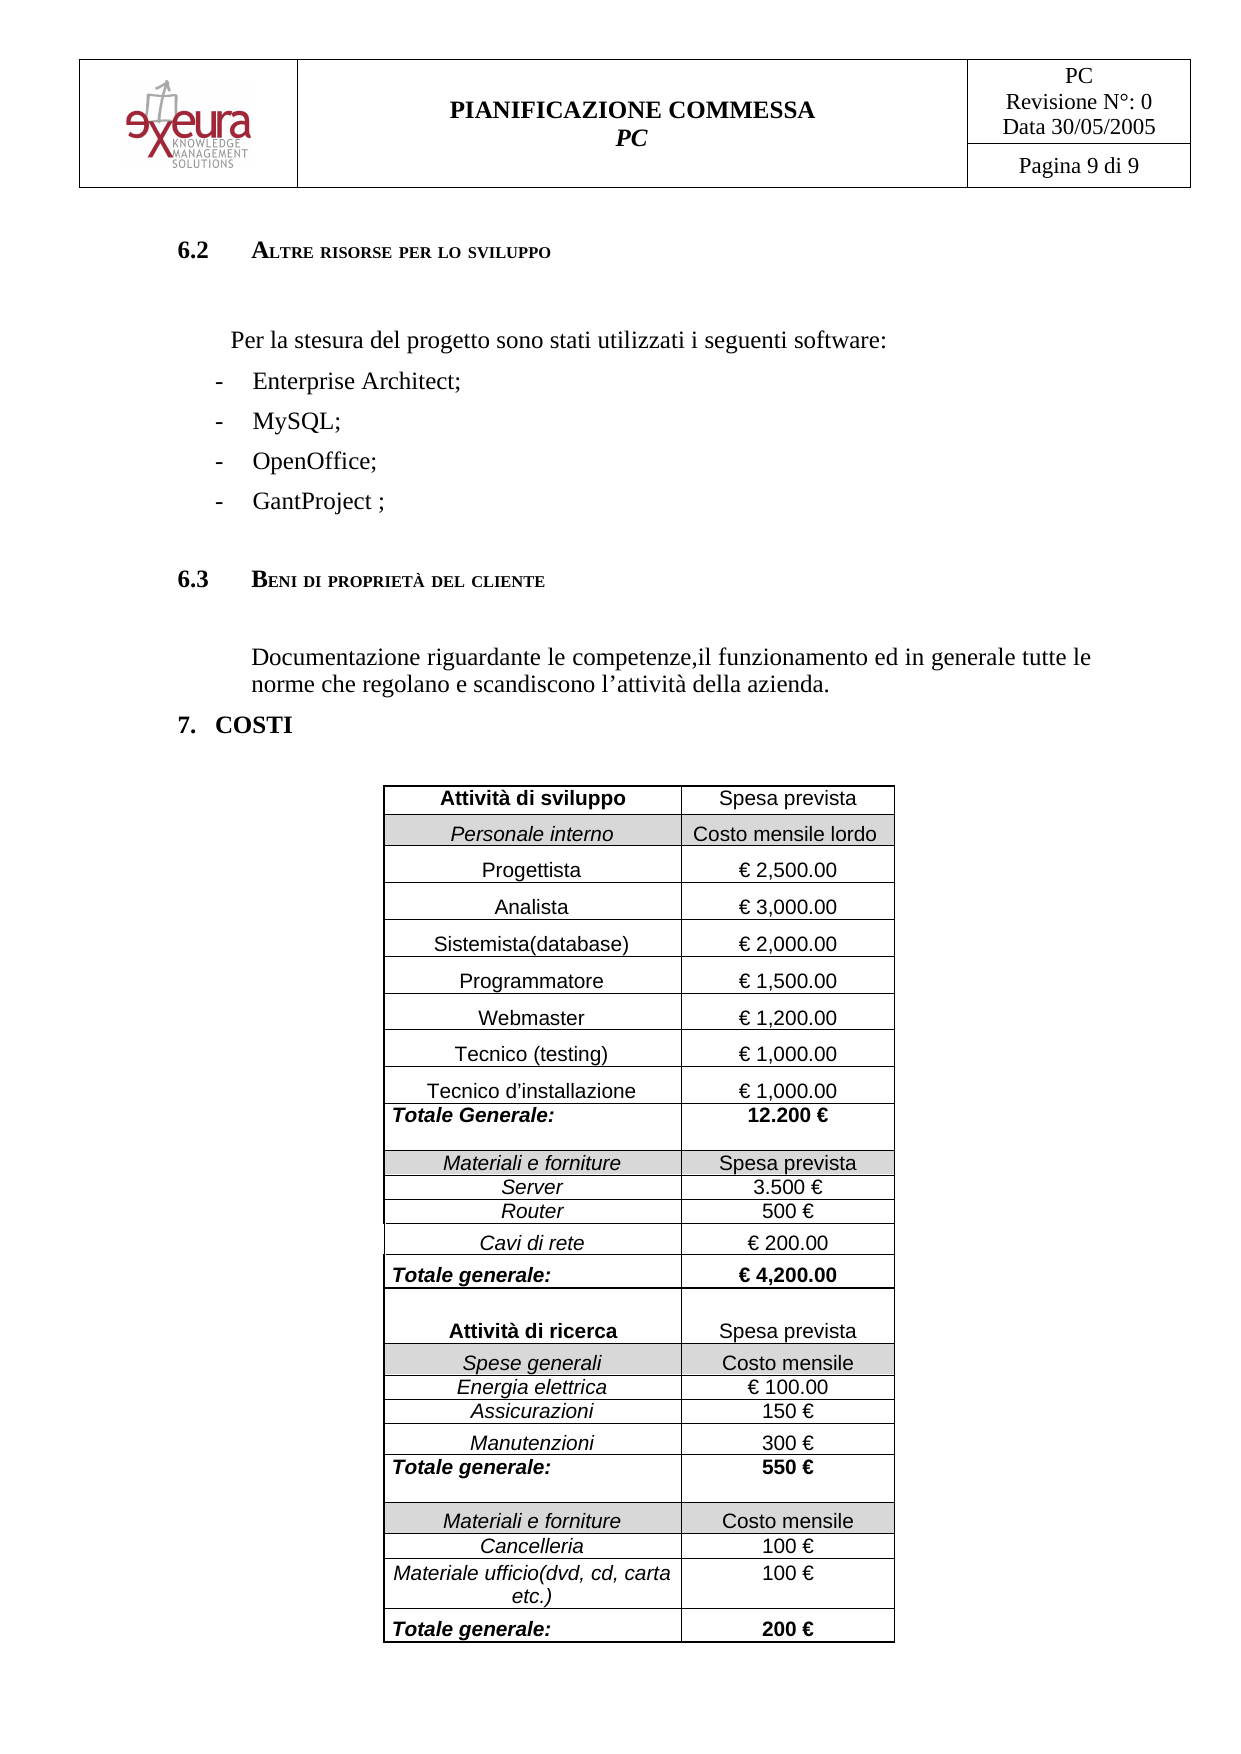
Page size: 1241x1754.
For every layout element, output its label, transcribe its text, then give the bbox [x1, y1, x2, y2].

table_cell Analista [385, 883, 681, 919]
table_cell 12.200 € [682, 1104, 894, 1150]
list MySQL; [215, 407, 1092, 435]
list Enterprise Architect; [215, 367, 1092, 394]
table_cell € 1.000,00 [682, 1030, 894, 1066]
table_header Spesa prevista [682, 787, 894, 814]
table_cell Costo mensile [682, 1344, 894, 1374]
table_cell Router [385, 1200, 681, 1223]
table_cell Tecnico (testing) [385, 1030, 681, 1066]
table_cell 150 € [682, 1400, 894, 1423]
subtitle Costi [177, 711, 1092, 738]
table_cell Totale Generale: [385, 1104, 681, 1150]
table_cell € 3.000,00 [682, 883, 894, 919]
table_cell 100 € [682, 1559, 894, 1608]
table_cell Totale generale: [385, 1609, 681, 1641]
table_cell € 4.200,00 [682, 1255, 894, 1287]
table_cell € 100,00 [682, 1376, 894, 1399]
table_cell 3.500 € [682, 1176, 894, 1199]
table_cell Sistemista(database) [385, 920, 681, 956]
table_cell Costo mensile lordo [682, 815, 894, 845]
table_cell 500 € [682, 1200, 894, 1223]
table_cell Materiali e forniture [385, 1151, 681, 1174]
list OpenOffice; [215, 447, 1092, 475]
table_cell Cavi di rete [385, 1224, 681, 1254]
table_cell Progettista [385, 846, 681, 882]
table_cell Spesa prevista [682, 1289, 894, 1343]
text Documentazione riguardante le competenze,il funzionamento ed in generale tutte le norme che regolano e scandiscono l’attività della azienda. [251, 643, 1092, 698]
table_header Attività di sviluppo [385, 787, 681, 814]
table_cell Attività di ricerca [385, 1289, 681, 1343]
table_cell 100 € [682, 1534, 894, 1558]
table_cell Cancelleria [385, 1534, 681, 1558]
table_cell Personale interno [385, 815, 681, 845]
table_cell € 2.500,00 [682, 846, 894, 882]
table_cell Costo mensile [682, 1503, 894, 1533]
text Per la stesura del progetto sono stati utilizzati i seguenti software: [230, 327, 1092, 354]
list GantProject ; [215, 487, 1092, 515]
table_cell € 200,00 [682, 1224, 894, 1254]
table_cell Assicurazioni [385, 1400, 681, 1423]
table_cell 300 € [682, 1424, 894, 1454]
table_cell 550 € [682, 1455, 894, 1502]
table_cell € 2.000,00 [682, 920, 894, 956]
subtitle Altre risorse per lo sviluppo [177, 236, 1092, 264]
subtitle Beni di proprietà del cliente [177, 565, 1092, 593]
table_cell € 1.500,00 [682, 957, 894, 992]
picture [126, 79, 251, 168]
table_cell Totale generale: [385, 1455, 681, 1502]
table_cell Energia elettrica [385, 1376, 681, 1399]
table_cell Materiali e forniture [385, 1503, 681, 1533]
table_cell € 1.200,00 [682, 994, 894, 1029]
table_cell Manutenzioni [385, 1424, 681, 1454]
table_cell Webmaster [385, 994, 681, 1029]
table_cell Server [385, 1176, 681, 1199]
table_cell Materiale ufficio(dvd, cd, carta etc.) [385, 1559, 681, 1608]
table_cell Totale generale: [385, 1255, 681, 1287]
table_cell Programmatore [385, 957, 681, 992]
table_cell Spesa prevista [682, 1151, 894, 1174]
table_cell 200 € [682, 1609, 894, 1641]
table_cell Spese generali [385, 1344, 681, 1374]
table_cell € 1.000,00 [682, 1067, 894, 1103]
table_cell Tecnico d’installazione [385, 1067, 681, 1103]
